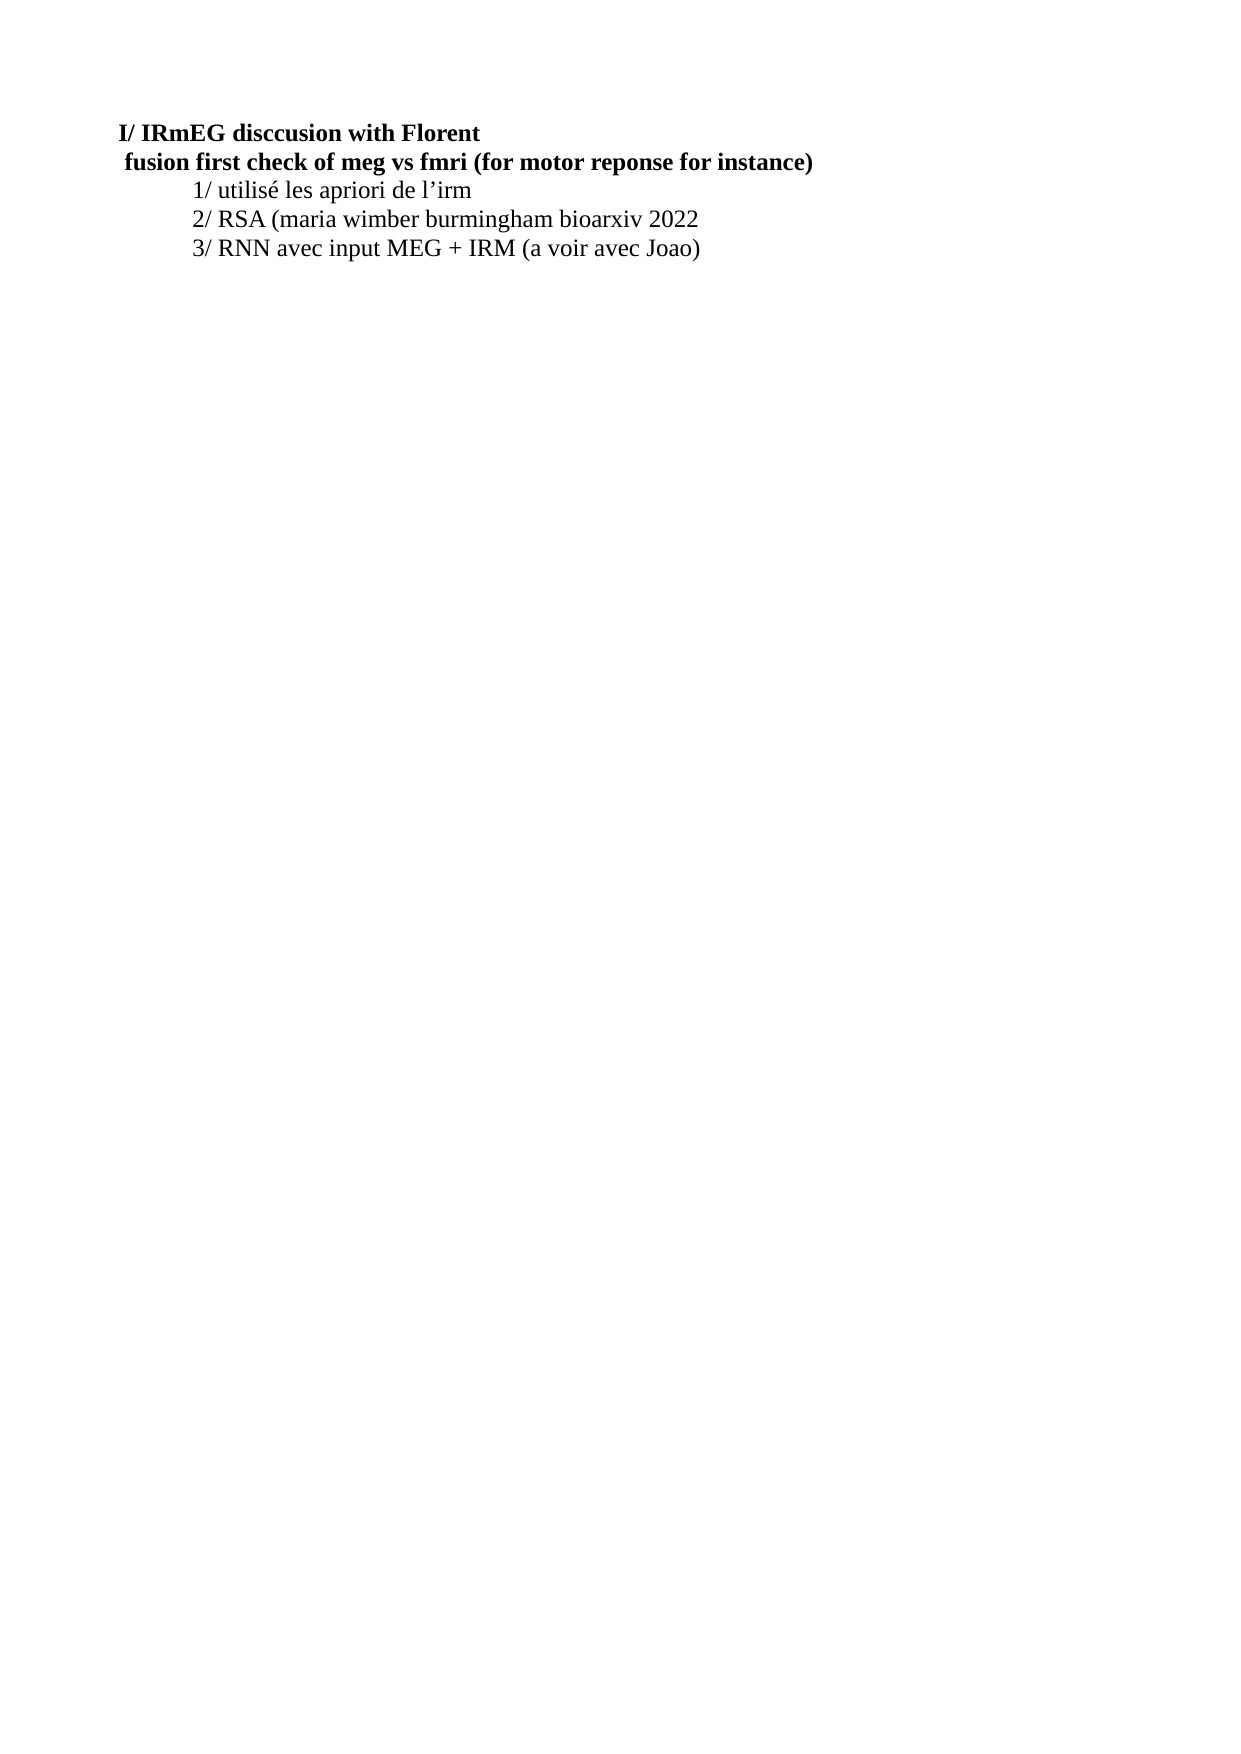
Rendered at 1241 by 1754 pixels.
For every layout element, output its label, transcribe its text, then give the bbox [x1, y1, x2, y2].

text I/ IRmEG disccusion with Florent [118, 118, 1122, 147]
text 2/ RSA (maria wimber burmingham bioarxiv 2022 [118, 204, 1122, 233]
text 3/ RNN avec input MEG + IRM (a voir avec Joao) [118, 233, 1122, 262]
text 1/ utilisé les apriori de l’irm [118, 176, 1122, 204]
text fusion first check of meg vs fmri (for motor reponse for instance) [118, 147, 1122, 176]
